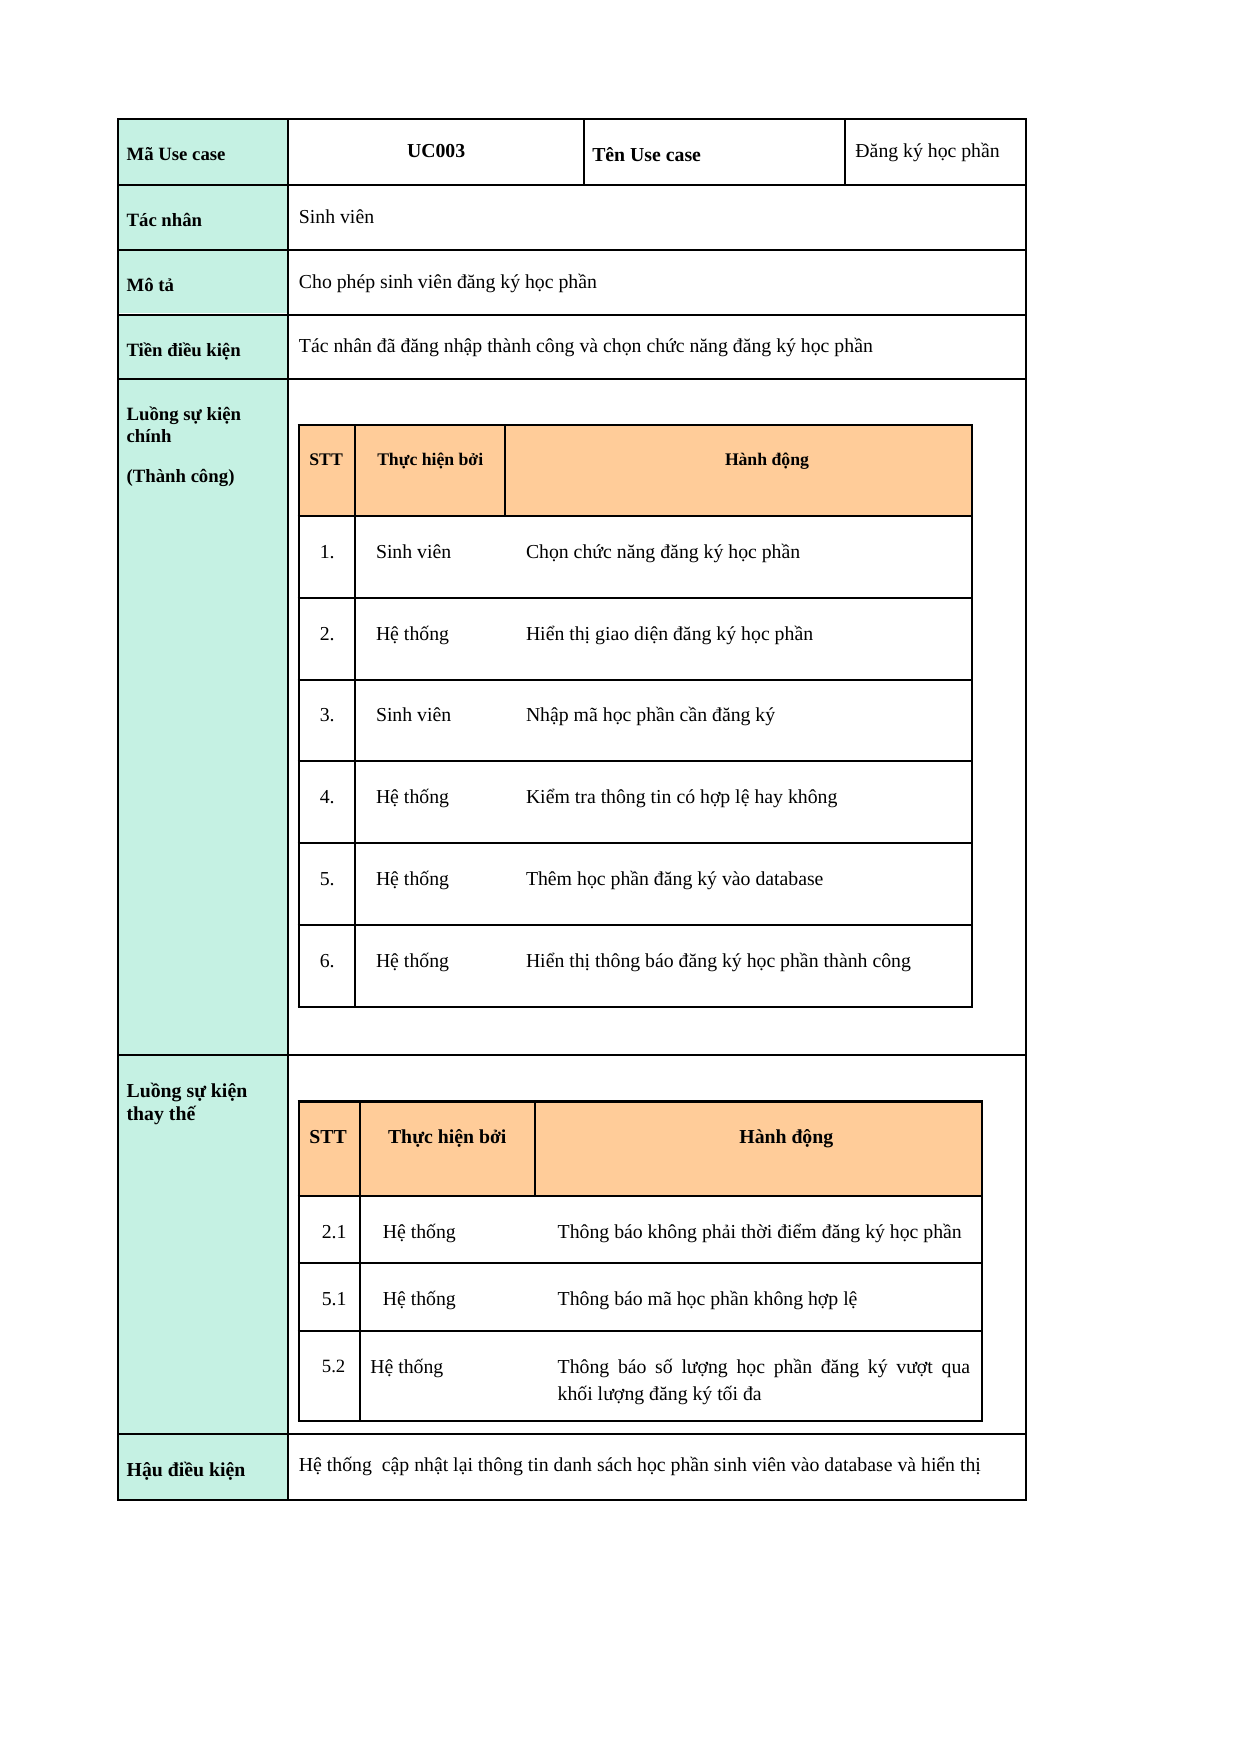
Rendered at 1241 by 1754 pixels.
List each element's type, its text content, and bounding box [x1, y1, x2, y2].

table_cell Thông báo không phải thời điểm đăng ký học phần [535, 1197, 981, 1262]
table_header Thực hiện bởi [356, 426, 504, 515]
table_cell 1. [300, 517, 354, 597]
table_cell 2. [300, 599, 354, 678]
table_header Hành động [506, 426, 971, 515]
table_cell Sinh viên [289, 186, 1025, 249]
table_cell 5. [300, 844, 354, 924]
table_cell [289, 380, 1025, 1054]
table_cell 5.1 [300, 1264, 359, 1330]
table_cell 2.1 [300, 1197, 359, 1262]
table_cell Sinh viên [356, 517, 505, 597]
table_cell Sinh viên [356, 681, 505, 760]
table_cell Hệ thống cập nhật lại thông tin danh sách học phần sinh viên vào database và hiển thị [289, 1435, 1025, 1499]
table_cell Kiểm tra thông tin có hợp lệ hay không [505, 762, 971, 842]
table_cell Thêm học phần đăng ký vào database [505, 844, 971, 924]
table_cell Hệ thống [356, 762, 505, 842]
table_cell Nhập mã học phần cần đăng ký [505, 681, 971, 760]
table_header Hành động [536, 1103, 981, 1195]
table_cell Tác nhân đã đăng nhập thành công và chọn chức năng đăng ký học phần [289, 316, 1025, 378]
table_cell 4. [300, 762, 354, 842]
table_cell Hiển thị thông báo đăng ký học phần thành công [505, 926, 971, 1006]
table_cell Hệ thống [356, 926, 505, 1006]
table_cell Tác nhân [119, 186, 287, 249]
table_cell Luồng sự kiện thay thế [119, 1056, 287, 1433]
table_cell Hệ thống [356, 844, 505, 924]
table_cell Hệ thống [356, 599, 505, 678]
table_cell 6. [300, 926, 354, 1006]
table_cell Hệ thống [361, 1197, 534, 1262]
table_header Thực hiện bởi [361, 1103, 534, 1195]
table_cell Luồng sự kiện chính (Thành công) [119, 380, 287, 1054]
table_cell Hiển thị giao diện đăng ký học phần [505, 599, 971, 678]
table_cell Hệ thống [361, 1264, 534, 1330]
table_cell Hệ thống [361, 1332, 534, 1420]
table_cell 5.2 [300, 1332, 359, 1420]
table_cell Mô tả [119, 251, 287, 313]
table_cell [289, 1056, 1025, 1433]
table_header STT [300, 426, 354, 515]
table_cell Cho phép sinh viên đăng ký học phần [289, 251, 1025, 313]
table_cell Tiền điều kiện [119, 316, 287, 378]
table_header STT [300, 1103, 359, 1195]
table_cell Thông báo số lượng học phần đăng ký vượt qua khối lượng đăng ký tối đa [535, 1332, 981, 1420]
table_header Đăng ký học phần [846, 120, 1025, 184]
table_cell Hậu điều kiện [119, 1435, 287, 1499]
table_header Mã Use case [119, 120, 287, 184]
table_cell 3. [300, 681, 354, 760]
table_header UC003 [289, 120, 583, 184]
table_cell Chọn chức năng đăng ký học phần [505, 517, 971, 597]
table_cell Thông báo mã học phần không hợp lệ [535, 1264, 981, 1330]
table_header Tên Use case [585, 120, 844, 184]
